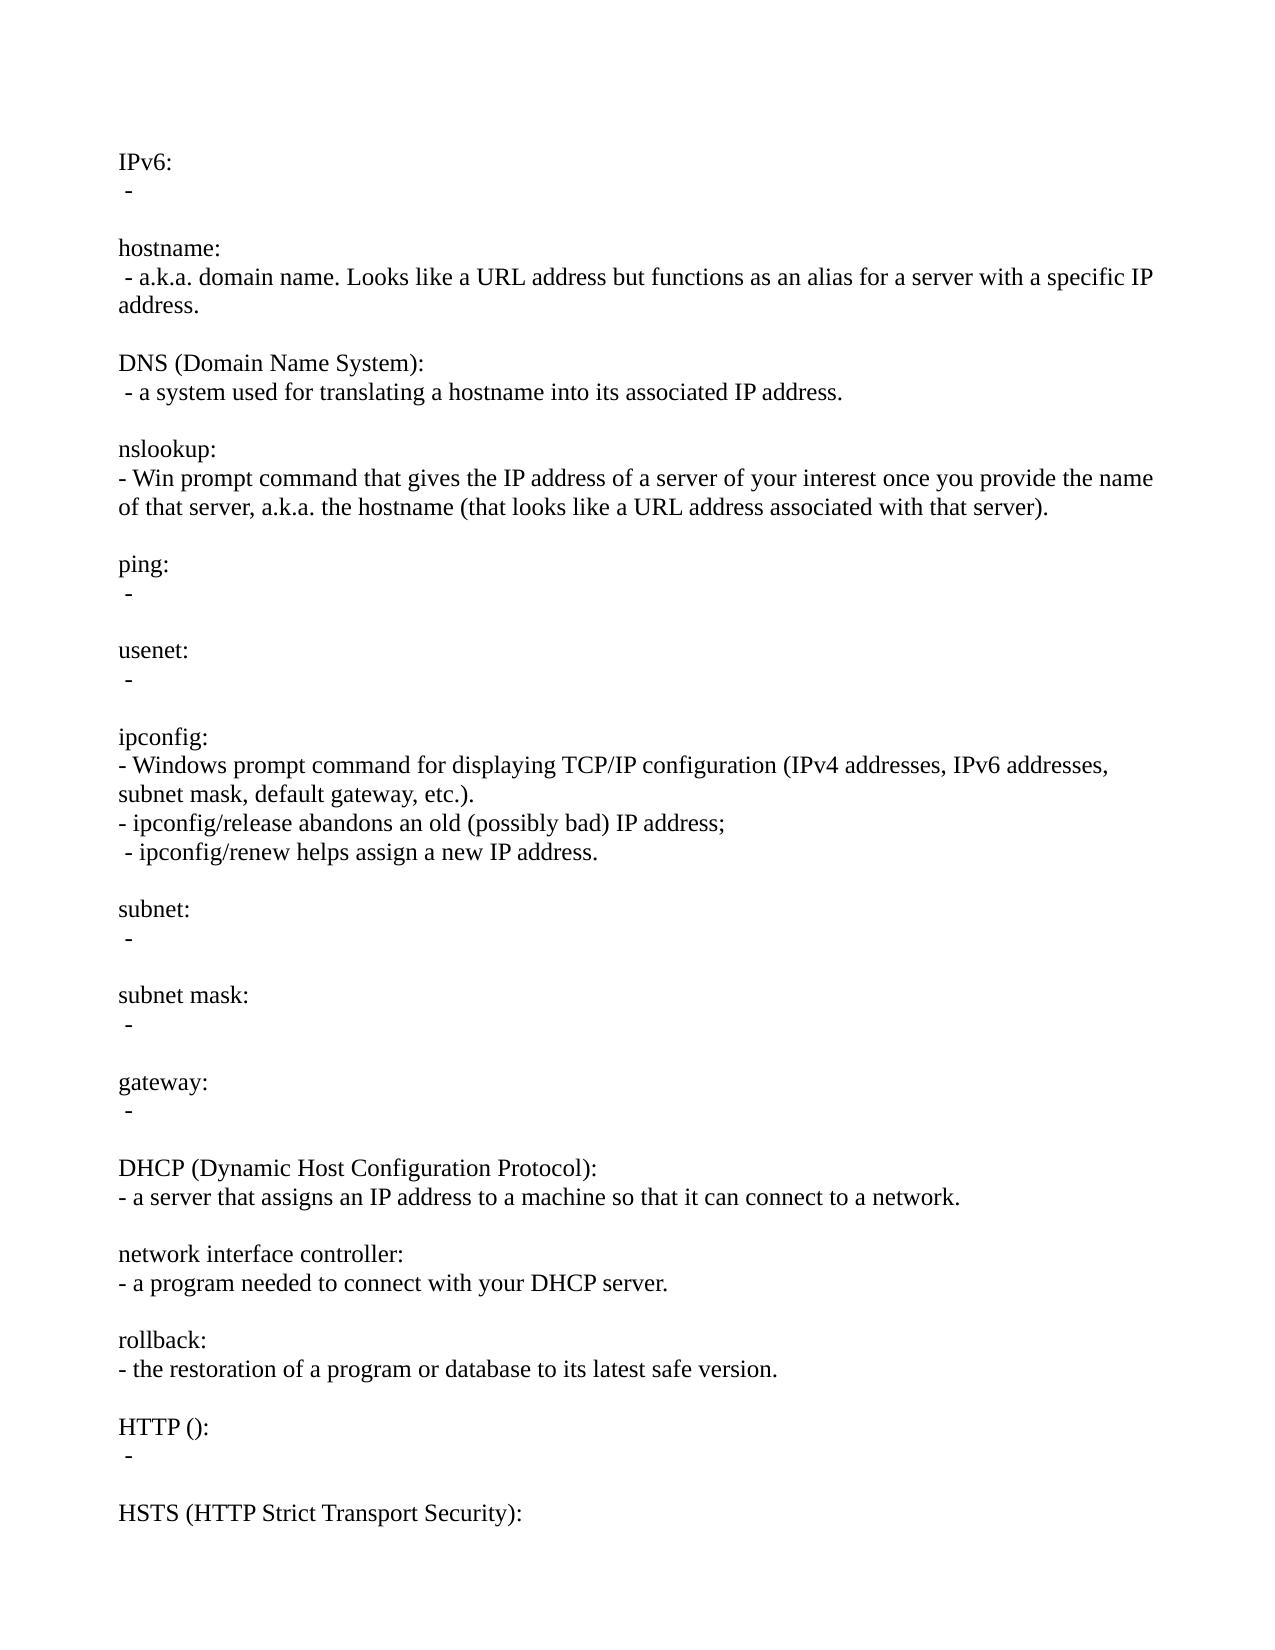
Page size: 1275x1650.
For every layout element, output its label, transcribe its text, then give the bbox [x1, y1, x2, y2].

text - Windows prompt command for displaying TCP/IP configuration (IPv4 addresses, IPv6 addresses, subnet mask, default gateway, etc.). [118, 751, 1157, 808]
text - ipconfig/renew helps assign a new IP address. [118, 837, 1157, 866]
text hostname: [118, 233, 1157, 262]
text - Win prompt command that gives the IP address of a server of your interest once you provide the name of that server, a.k.a. the hostname (that looks like a URL address associated with that server). [118, 463, 1157, 521]
text - [118, 176, 1157, 204]
text DNS (Domain Name System): [118, 348, 1157, 377]
text subnet mask: [118, 981, 1157, 1009]
text HSTS (HTTP Strict Transport Security): [118, 1498, 1157, 1527]
text DHCP (Dynamic Host Configuration Protocol): [118, 1153, 1157, 1182]
text - a.k.a. domain name. Looks like a URL address but functions as an alias for a server with a specific IP address. [118, 262, 1157, 319]
text - [118, 1441, 1157, 1469]
text usenet: [118, 636, 1157, 664]
text nslookup: [118, 434, 1157, 463]
text ping: [118, 549, 1157, 578]
text - a program needed to connect with your DHCP server. [118, 1268, 1157, 1297]
text - the restoration of a program or database to its latest safe version. [118, 1354, 1157, 1383]
text - [118, 923, 1157, 952]
text - [118, 1096, 1157, 1124]
text rollback: [118, 1326, 1157, 1354]
text IPv6: [118, 147, 1157, 176]
text - [118, 578, 1157, 607]
text subnet: [118, 894, 1157, 923]
text - [118, 1009, 1157, 1038]
text HTTP (): [118, 1412, 1157, 1441]
text - ipconfig/release abandons an old (possibly bad) IP address; [118, 808, 1157, 837]
text ipconfig: [118, 722, 1157, 751]
text gateway: [118, 1067, 1157, 1096]
text - a system used for translating a hostname into its associated IP address. [118, 377, 1157, 406]
text - [118, 664, 1157, 693]
text - a server that assigns an IP address to a machine so that it can connect to a network. [118, 1182, 1157, 1211]
text network interface controller: [118, 1239, 1157, 1268]
